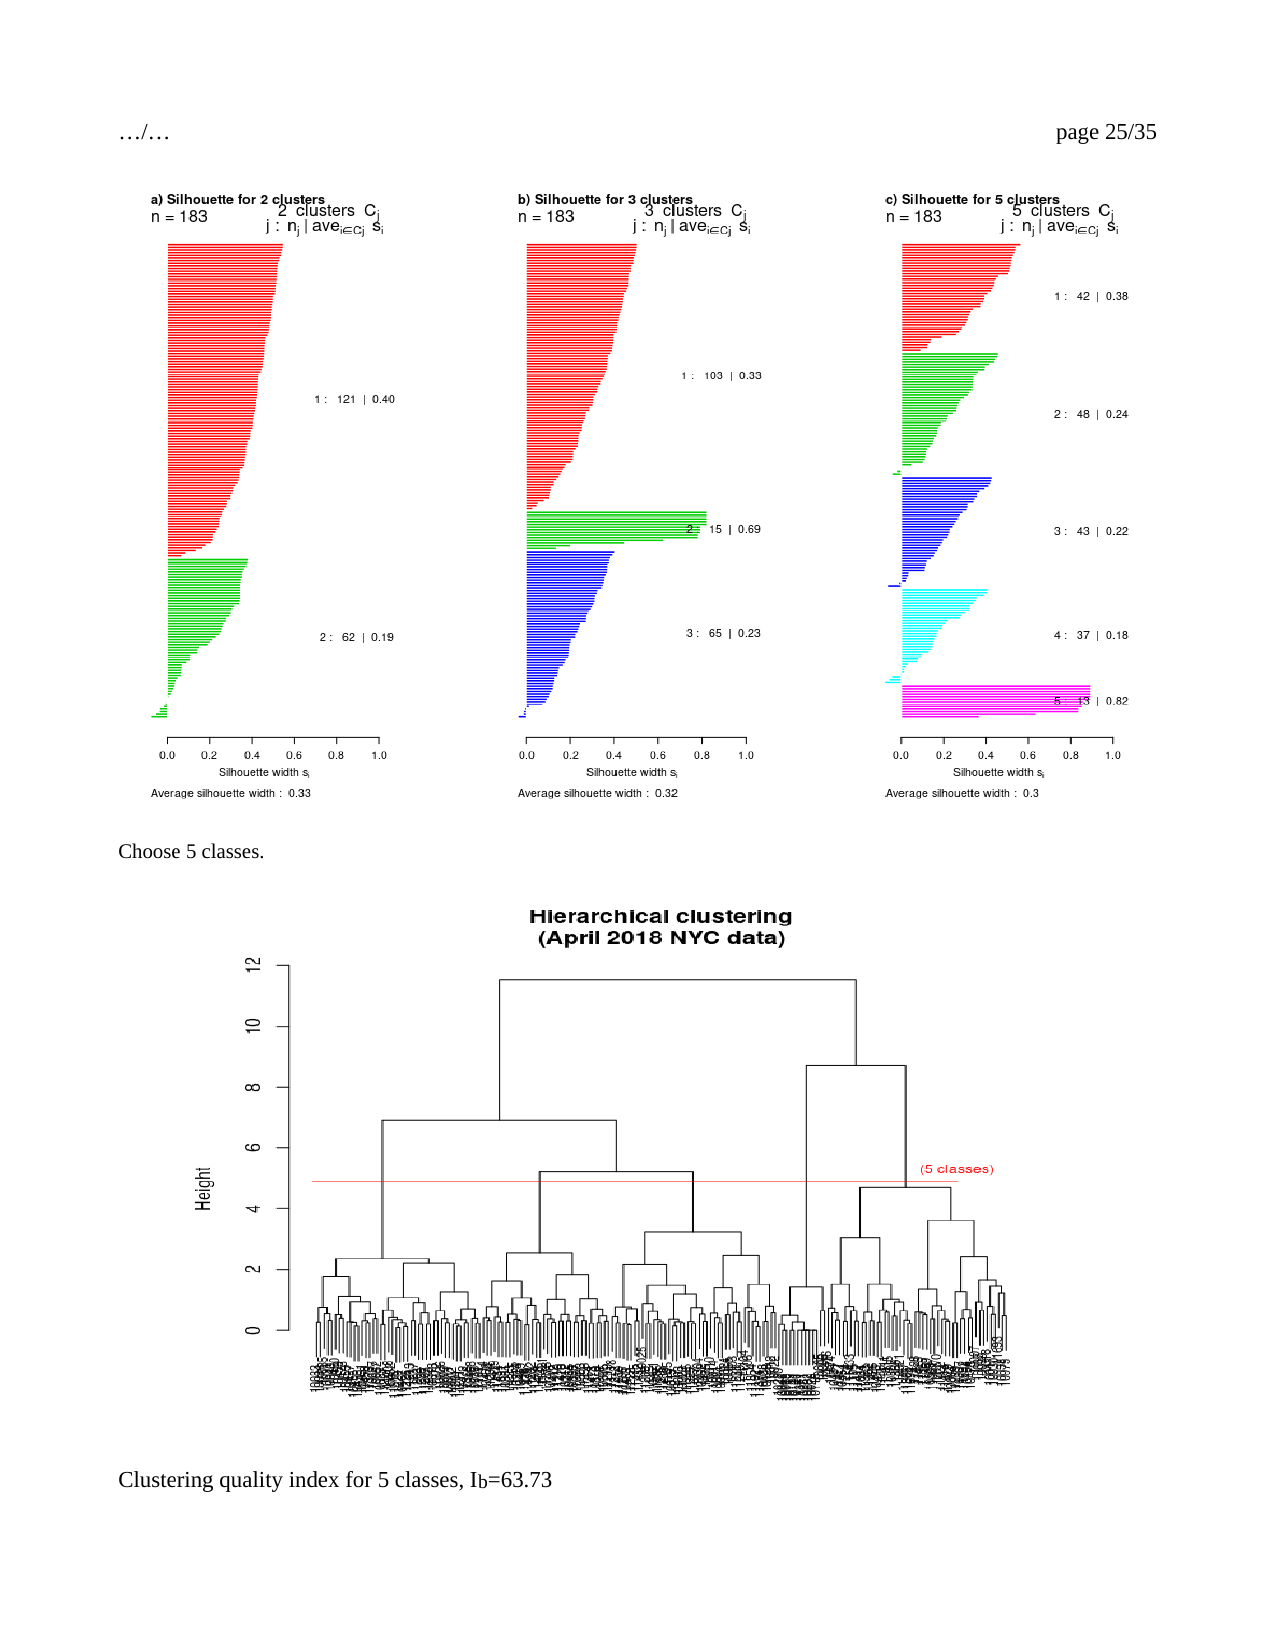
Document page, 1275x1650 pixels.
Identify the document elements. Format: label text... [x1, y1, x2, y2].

text Clustering quality index for 5 classes, Ib=63.73 [118, 1467, 1157, 1493]
text Choose 5 classes. [118, 839, 1157, 863]
picture [133, 186, 1143, 799]
picture [193, 900, 1069, 1426]
